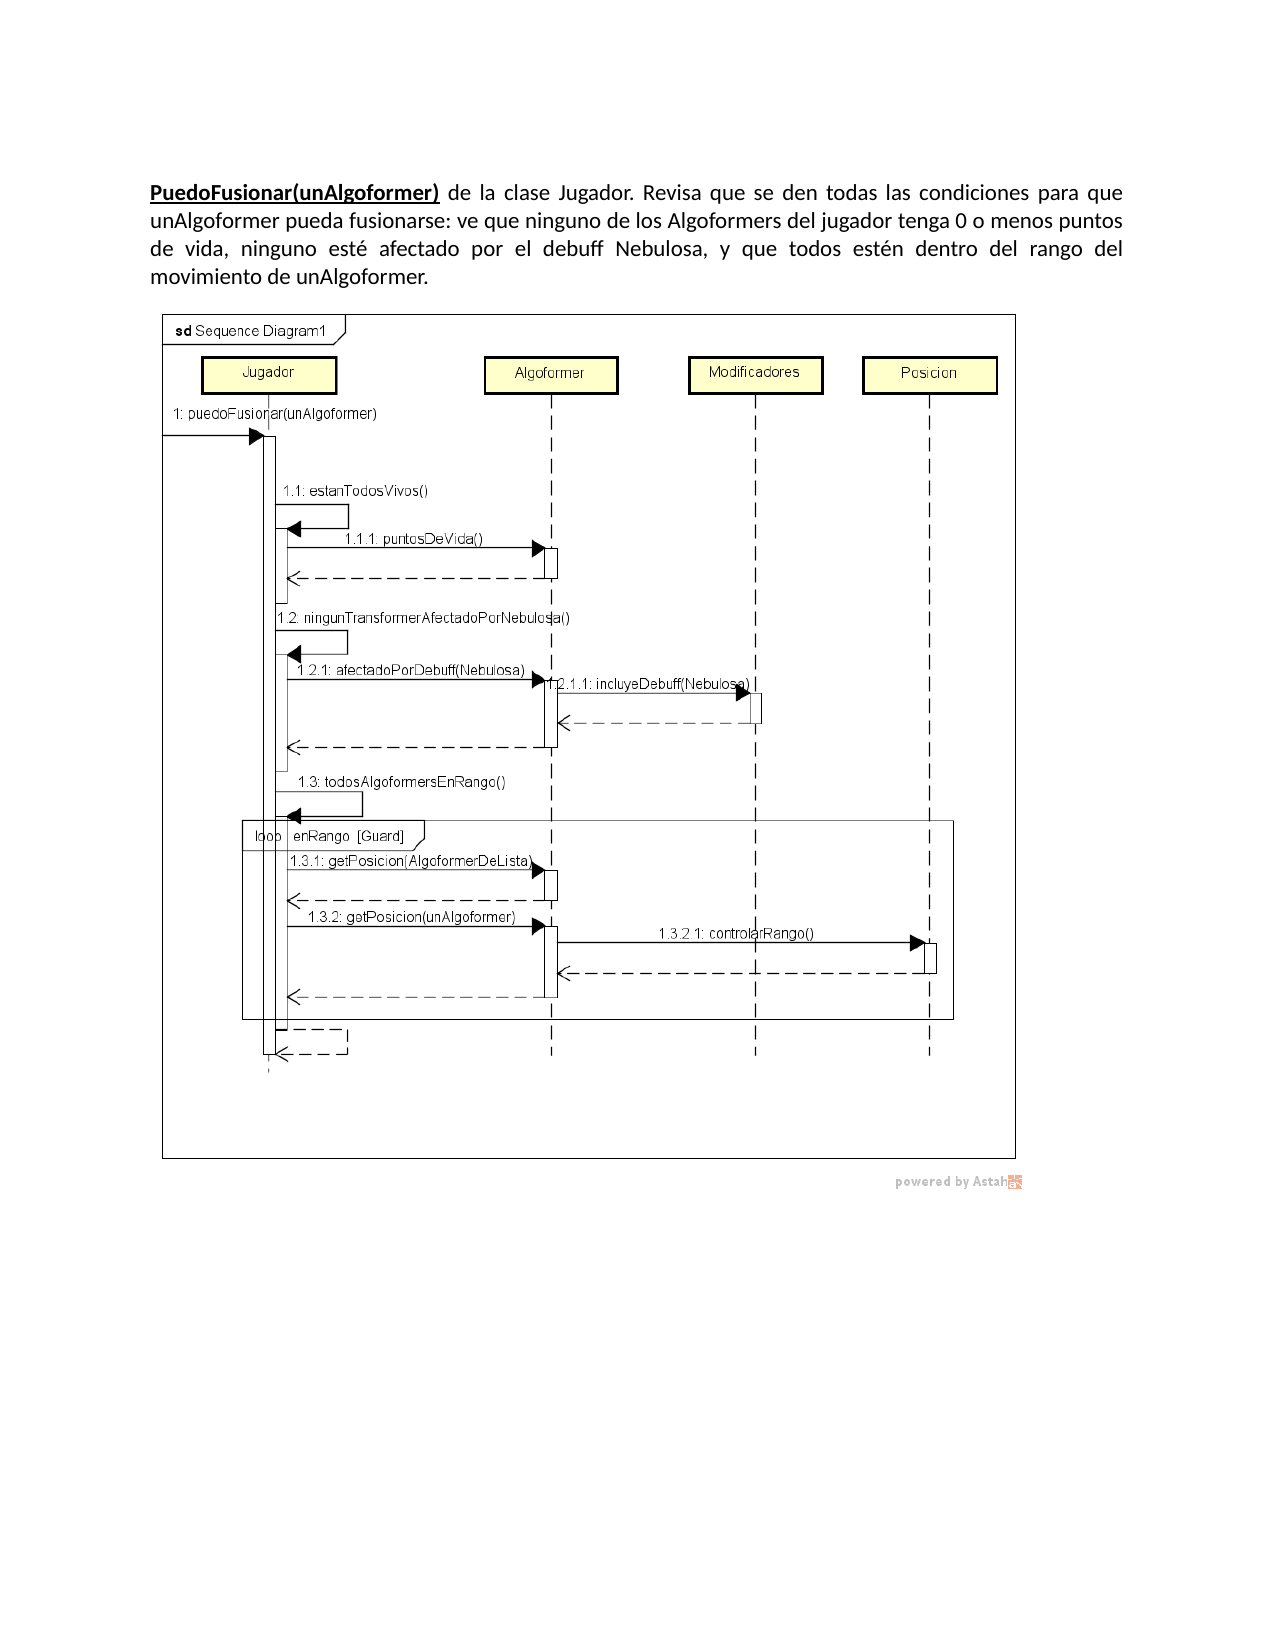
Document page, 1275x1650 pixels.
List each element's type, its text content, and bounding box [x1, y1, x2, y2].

text PuedoFusionar(unAlgoformer) de la clase Jugador. Revisa que se den todas las condiciones para que unAlgoformer pueda fusionarse: ve que ninguno de los Algoformers del jugador tenga 0 o menos puntos de vida, ninguno esté afectado por el debuff Nebulosa, y que todos estén dentro del rango del movimiento de unAlgoformer. [150, 178, 1125, 290]
